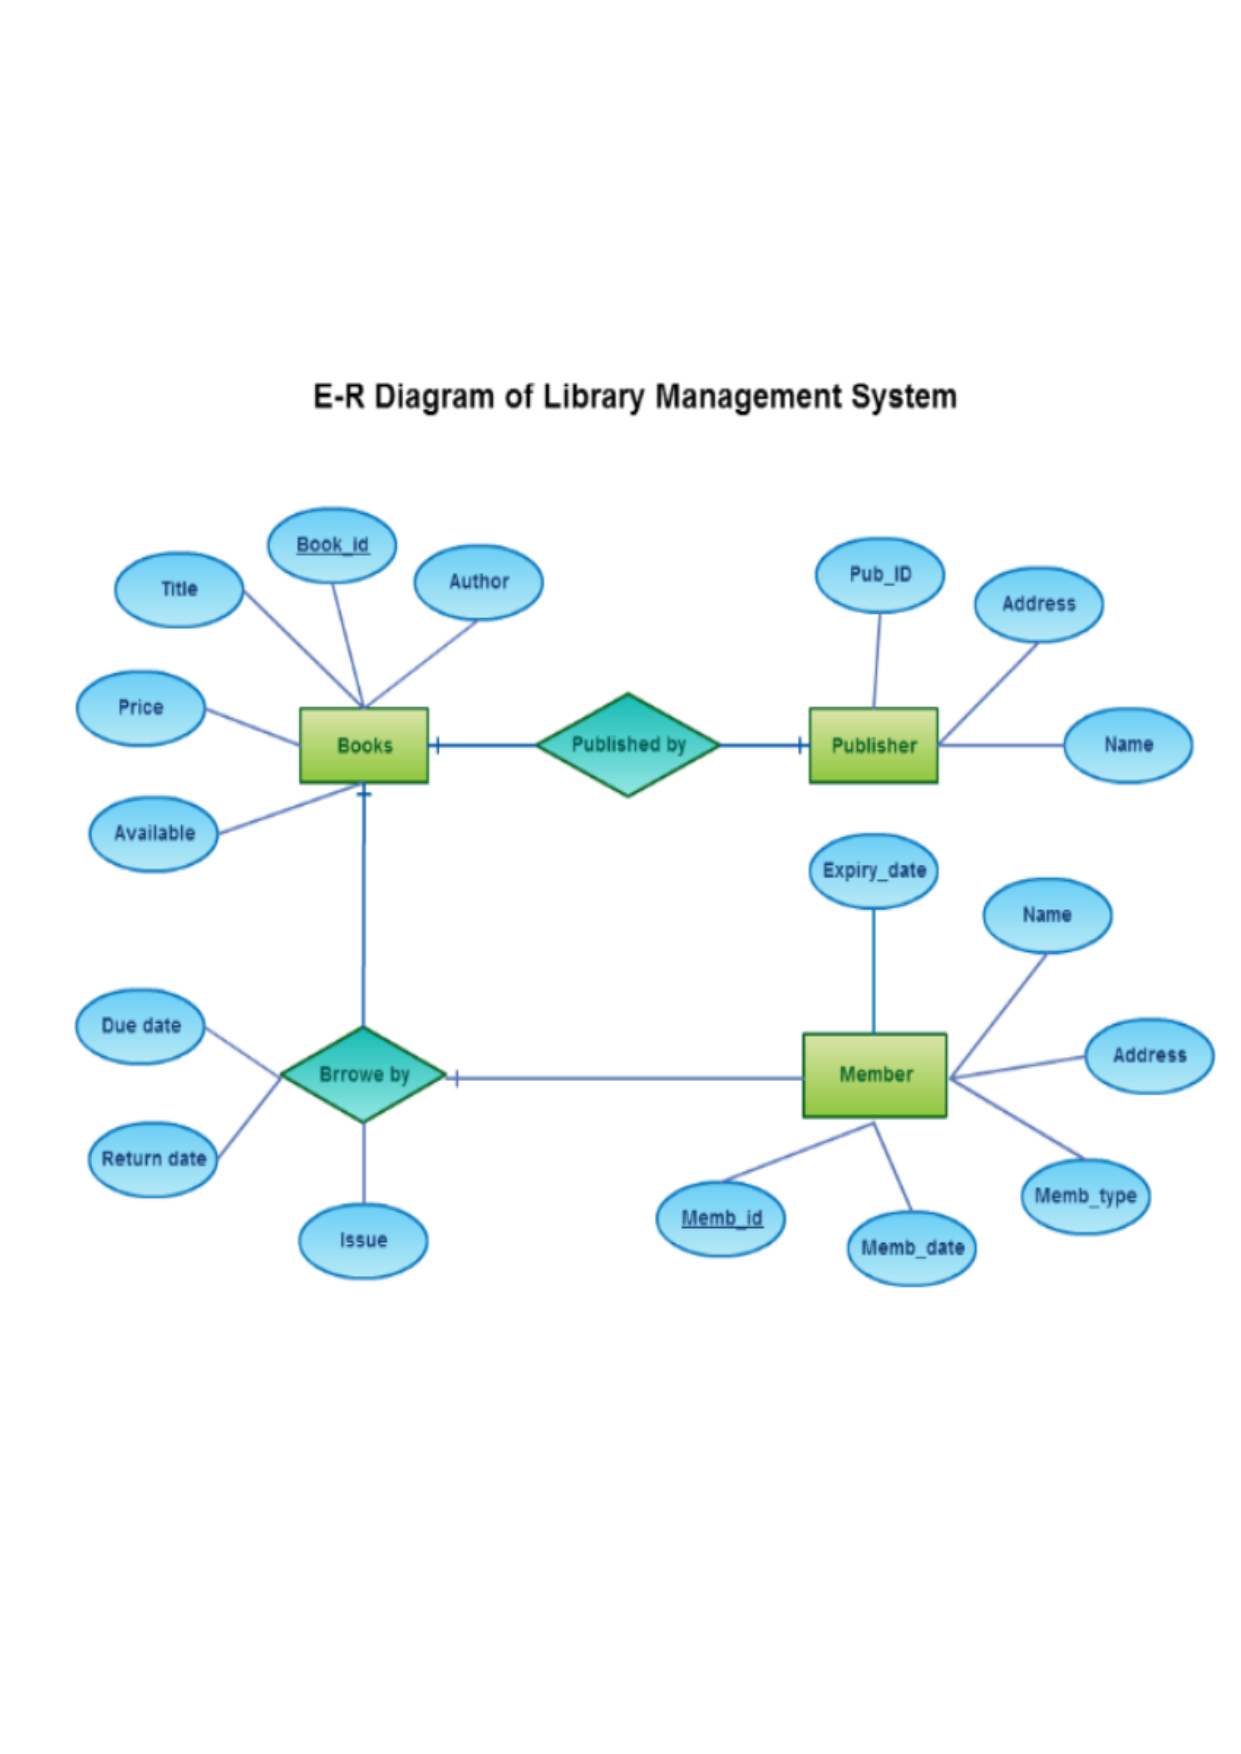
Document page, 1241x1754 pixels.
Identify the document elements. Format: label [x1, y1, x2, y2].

picture [0, 328, 1238, 1316]
